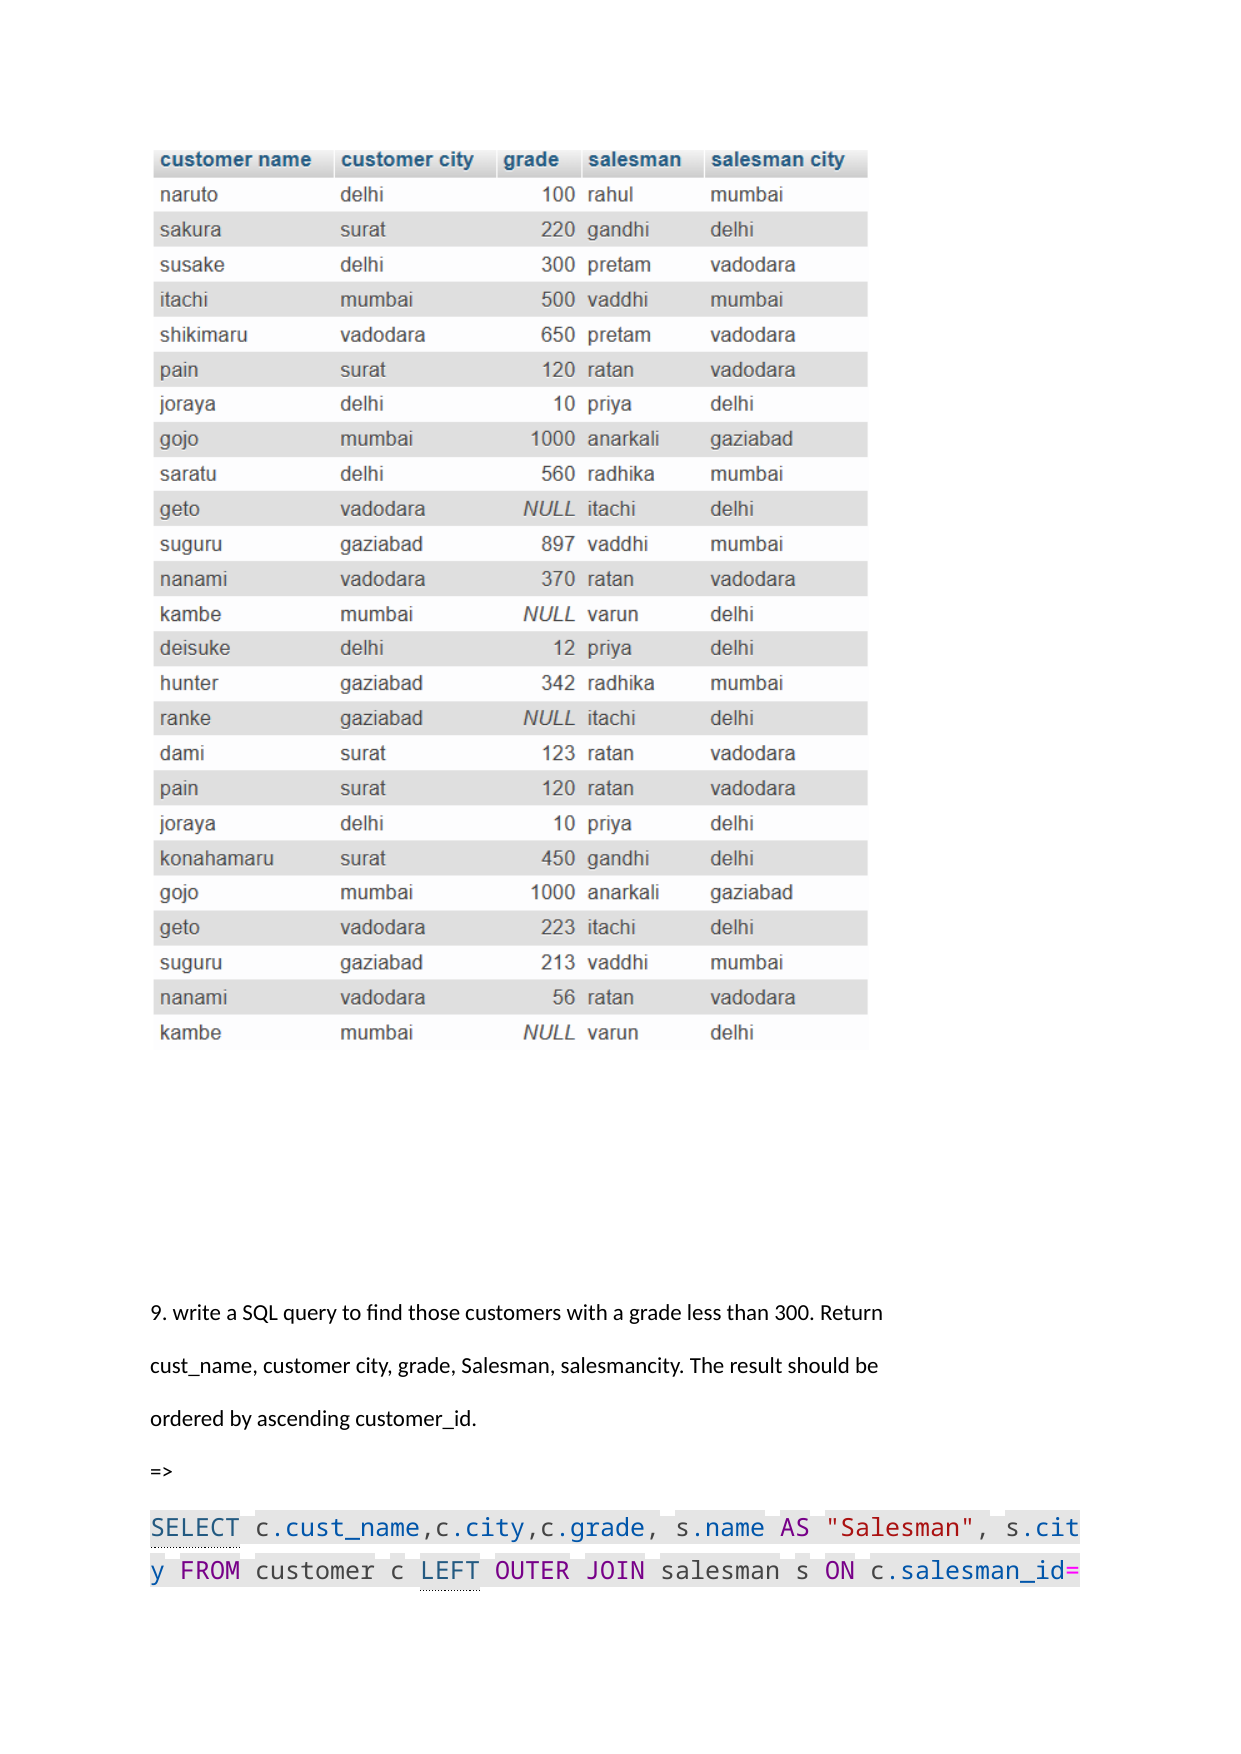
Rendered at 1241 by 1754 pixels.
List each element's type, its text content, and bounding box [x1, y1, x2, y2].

text SELECT c.cust_name,c.city,c.grade, s.name AS "Salesman", s.city FROM customer c LEFT OUTER JOIN salesman s ON c.salesman_id= [150, 1510, 1090, 1590]
text ordered by ascending customer_id. [150, 1404, 1090, 1432]
picture [150, 150, 869, 1066]
text cust_name, customer city, grade, Salesman, salesmancity. The result should be [150, 1351, 1090, 1379]
text 9. write a SQL query to find those customers with a grade less than 300. Return [150, 1298, 1090, 1326]
text => [150, 1457, 1090, 1485]
